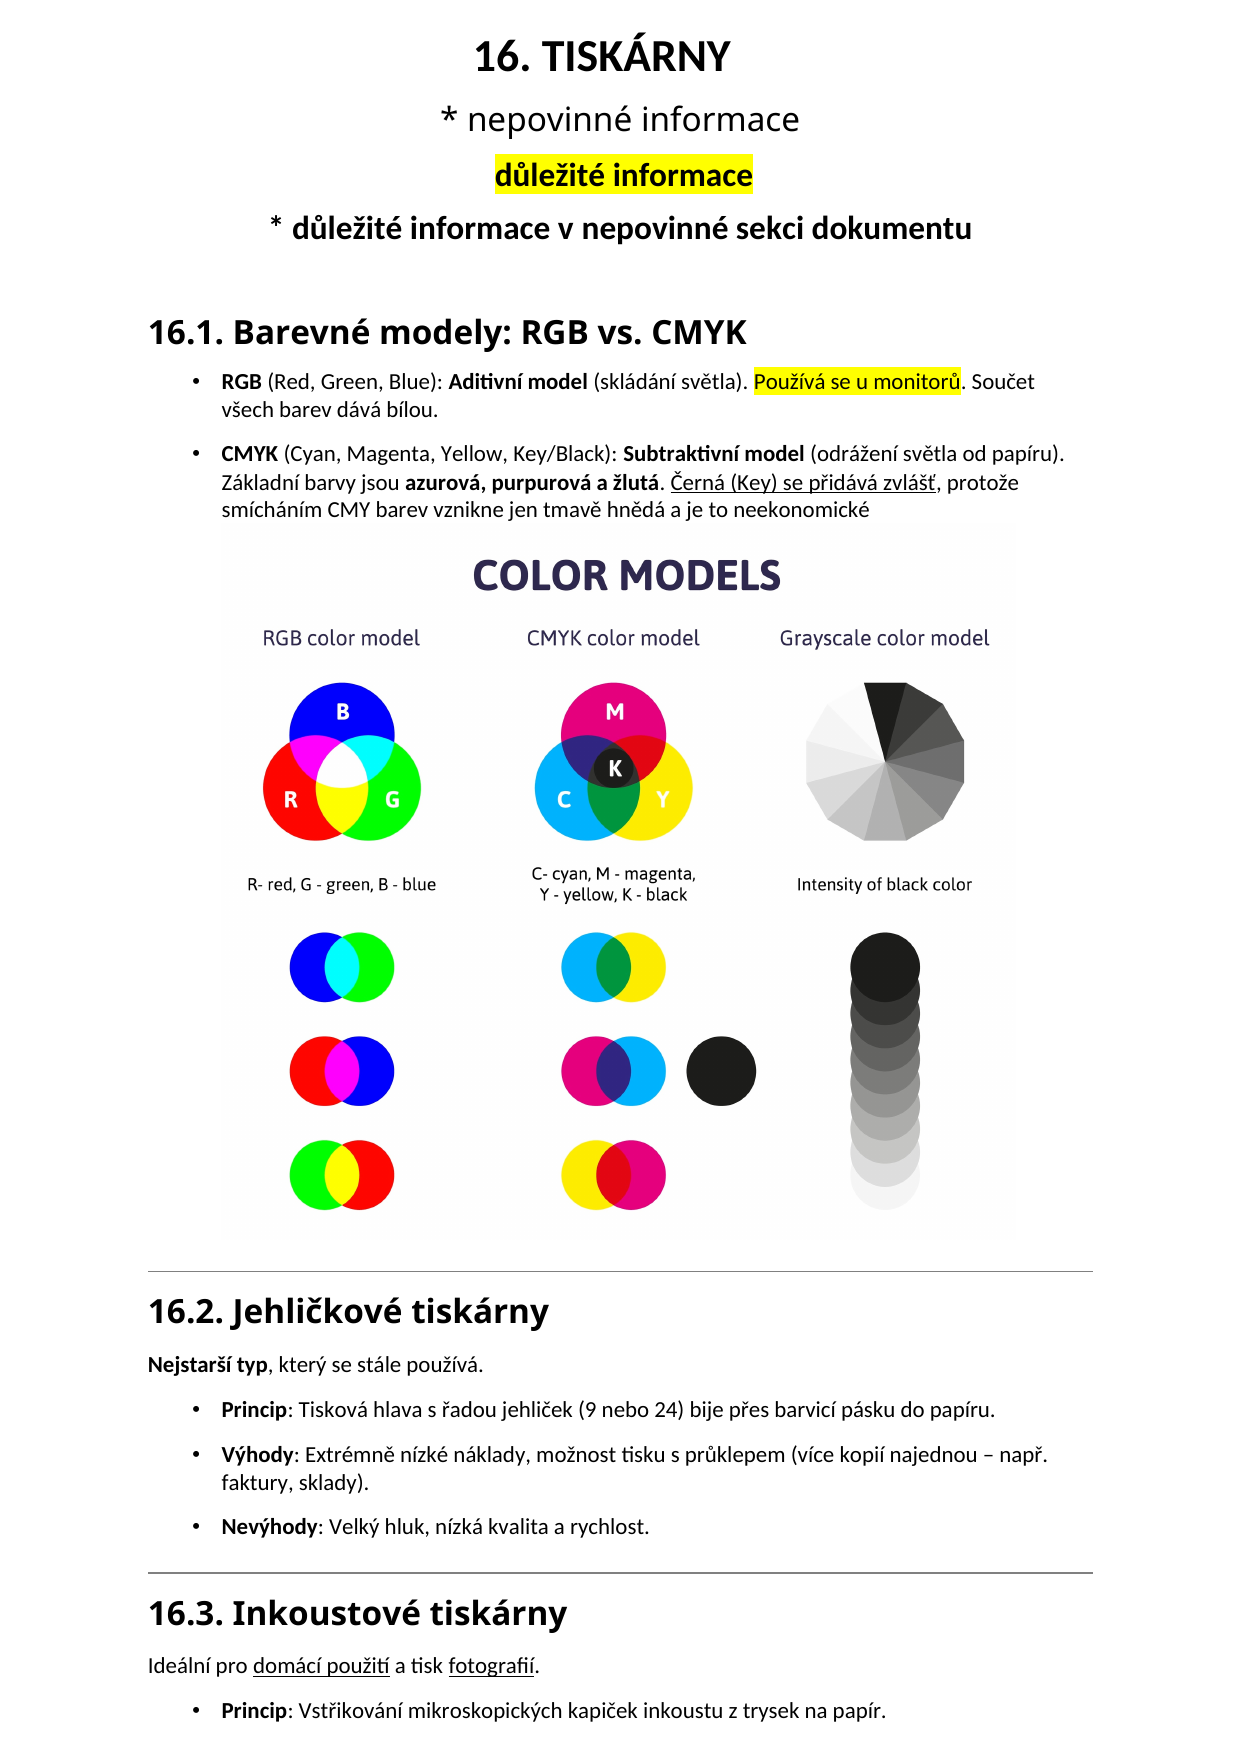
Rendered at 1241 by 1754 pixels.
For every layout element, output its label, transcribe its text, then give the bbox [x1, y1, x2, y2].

text Nejstarší typ, který se stále používá. [148, 1350, 1093, 1378]
list Nevýhody: Velký hluk, nízká kvalita a rychlost. [192, 1512, 1093, 1540]
picture [221, 523, 1017, 1240]
subtitle 16. TISKÁRNY [148, 27, 1093, 83]
subtitle důležité informace [148, 154, 1093, 194]
subtitle 16.1. Barevné modely: RGB vs. CMYK [148, 309, 1093, 354]
subtitle 16.3. Inkoustové tiskárny [148, 1589, 1093, 1635]
subtitle * nepovinné informace [148, 96, 1093, 141]
subtitle 16.2. Jehličkové tiskárny [148, 1288, 1093, 1334]
text Ideální pro domácí použití a tisk fotografií. [148, 1652, 1093, 1679]
list Princip: Vstřikování mikroskopických kapiček inkoustu z trysek na papír. [192, 1696, 1093, 1724]
list Výhody: Extrémně nízké náklady, možnost tisku s průklepem (více kopií najednou – např. faktury, sklady). [192, 1440, 1093, 1496]
list CMYK (Cyan, Magenta, Yellow, Key/Black): Subtraktivní model (odrážení světla od papíru). Základní barvy jsou azurová, purpurová a žlutá. Černá (Key) se přidává zvlášť, protože smícháním CMY barev vznikne jen tmavě hnědá a je to neekonomické [192, 439, 1093, 1239]
list RGB (Red, Green, Blue): Aditivní model (skládání světla). Používá se u monitorů. Součet všech barev dává bílou. [192, 367, 1093, 423]
list Princip: Tisková hlava s řadou jehliček (9 nebo 24) bije přes barvicí pásku do papíru. [192, 1395, 1093, 1423]
text * důležité informace v nepovinné sekci dokumentu [148, 207, 1093, 248]
